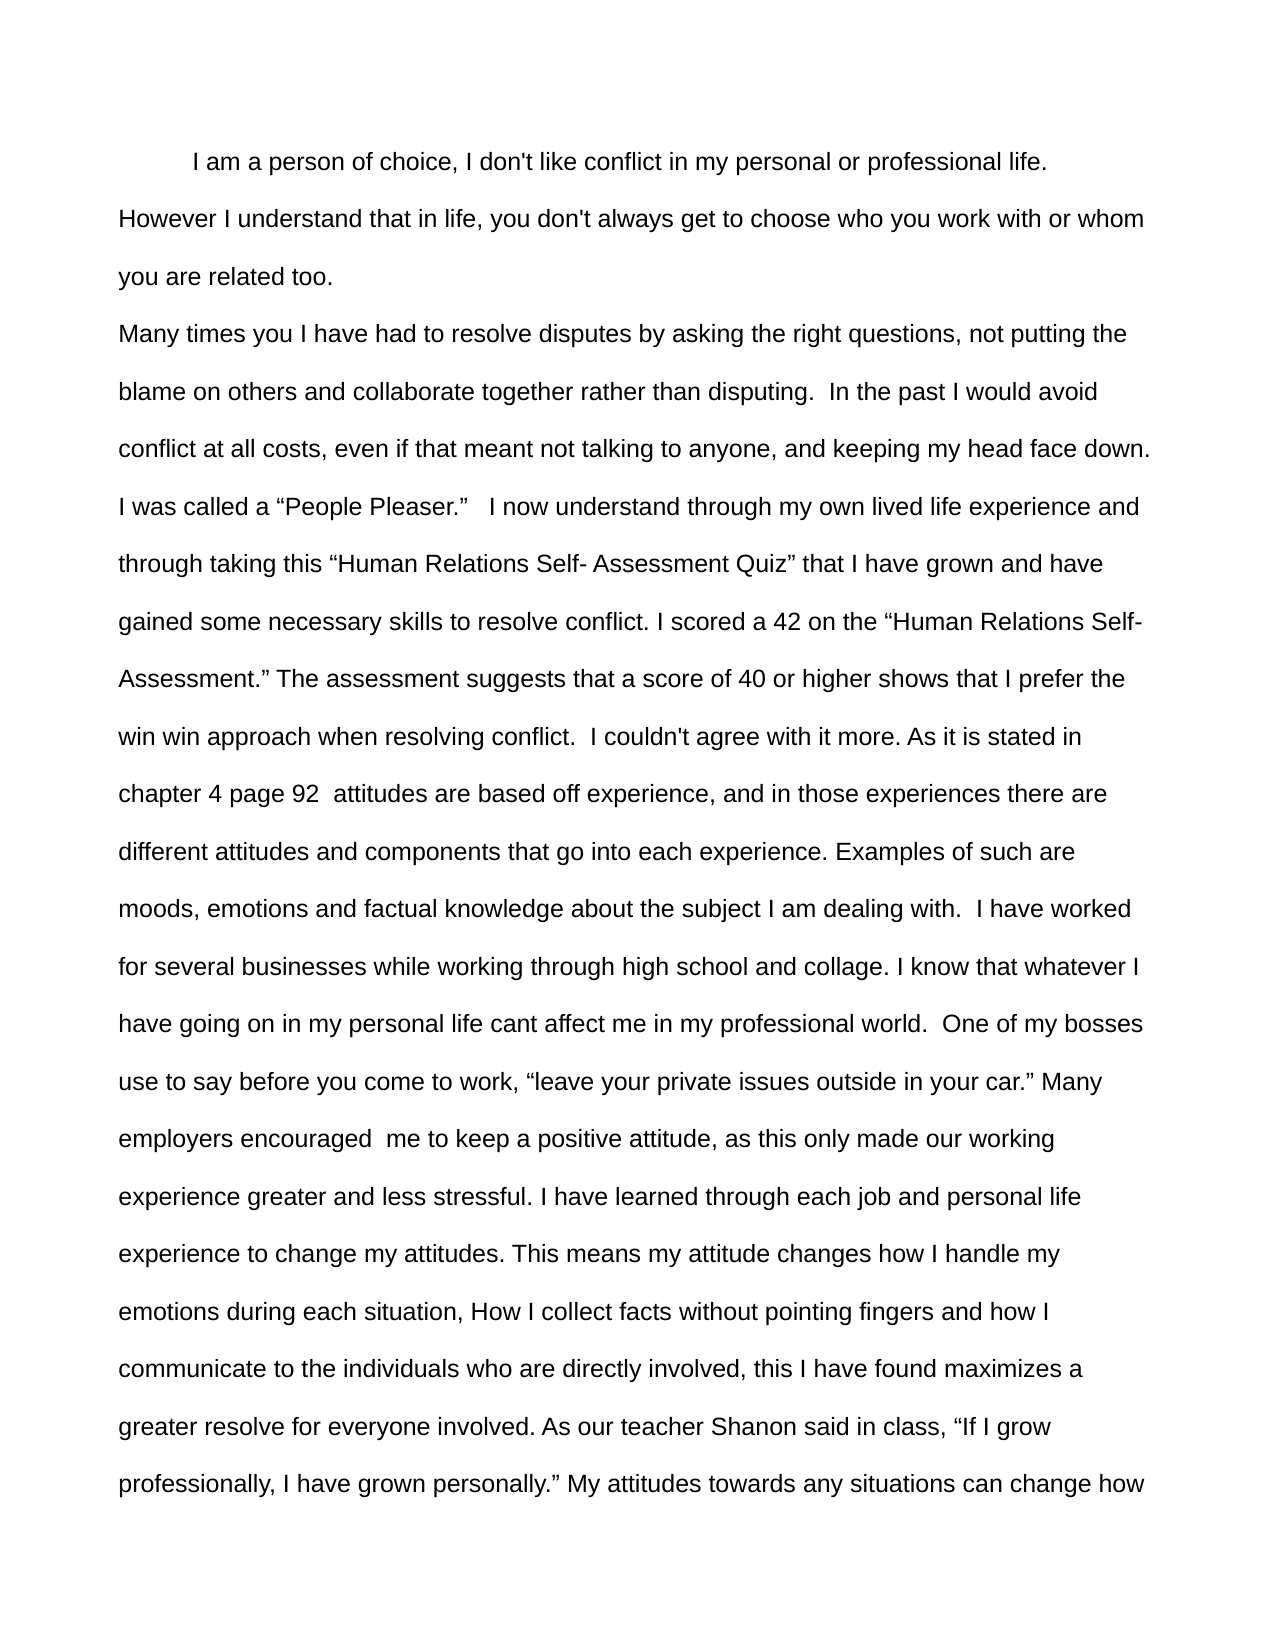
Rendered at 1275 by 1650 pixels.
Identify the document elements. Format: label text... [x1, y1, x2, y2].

text Many times you I have had to resolve disputes by asking the right questions, not putting the blame on others and collaborate together rather than disputing. In the past I would avoid conflict at all costs, even if that meant not talking to anyone, and keeping my head face down. I was called a “People Pleaser.” I now understand through my own lived life experience and through taking this “Human Relations Self- Assessment Quiz” that I have grown and have gained some necessary skills to resolve conflict. I scored a 42 on the “Human Relations Self- Assessment.” The assessment suggests that a score of 40 or higher shows that I prefer the win win approach when resolving conflict. I couldn't agree with it more. As it is stated in chapter 4 page 92 attitudes are based off experience, and in those experiences there are different attitudes and components that go into each experience. Examples of such are moods, emotions and factual knowledge about the subject I am dealing with. I have worked for several businesses while working through high school and collage. I know that whatever I have going on in my personal life cant affect me in my professional world. One of my bosses use to say before you come to work, “leave your private issues outside in your car.” Many employers encouraged me to keep a positive attitude, as this only made our working experience greater and less stressful. I have learned through each job and personal life experience to change my attitudes. This means my attitude changes how I handle my emotions during each situation, How I collect facts without pointing fingers and how I communicate to the individuals who are directly involved, this I have found maximizes a greater resolve for everyone involved. As our teacher Shanon said in class, “If I grow professionally, I have grown personally.” My attitudes towards any situations can change how [118, 319, 1157, 1498]
text I am a person of choice, I don't like conflict in my personal or professional life. However I understand that in life, you don't always get to choose who you work with or whom you are related too. [118, 147, 1157, 291]
